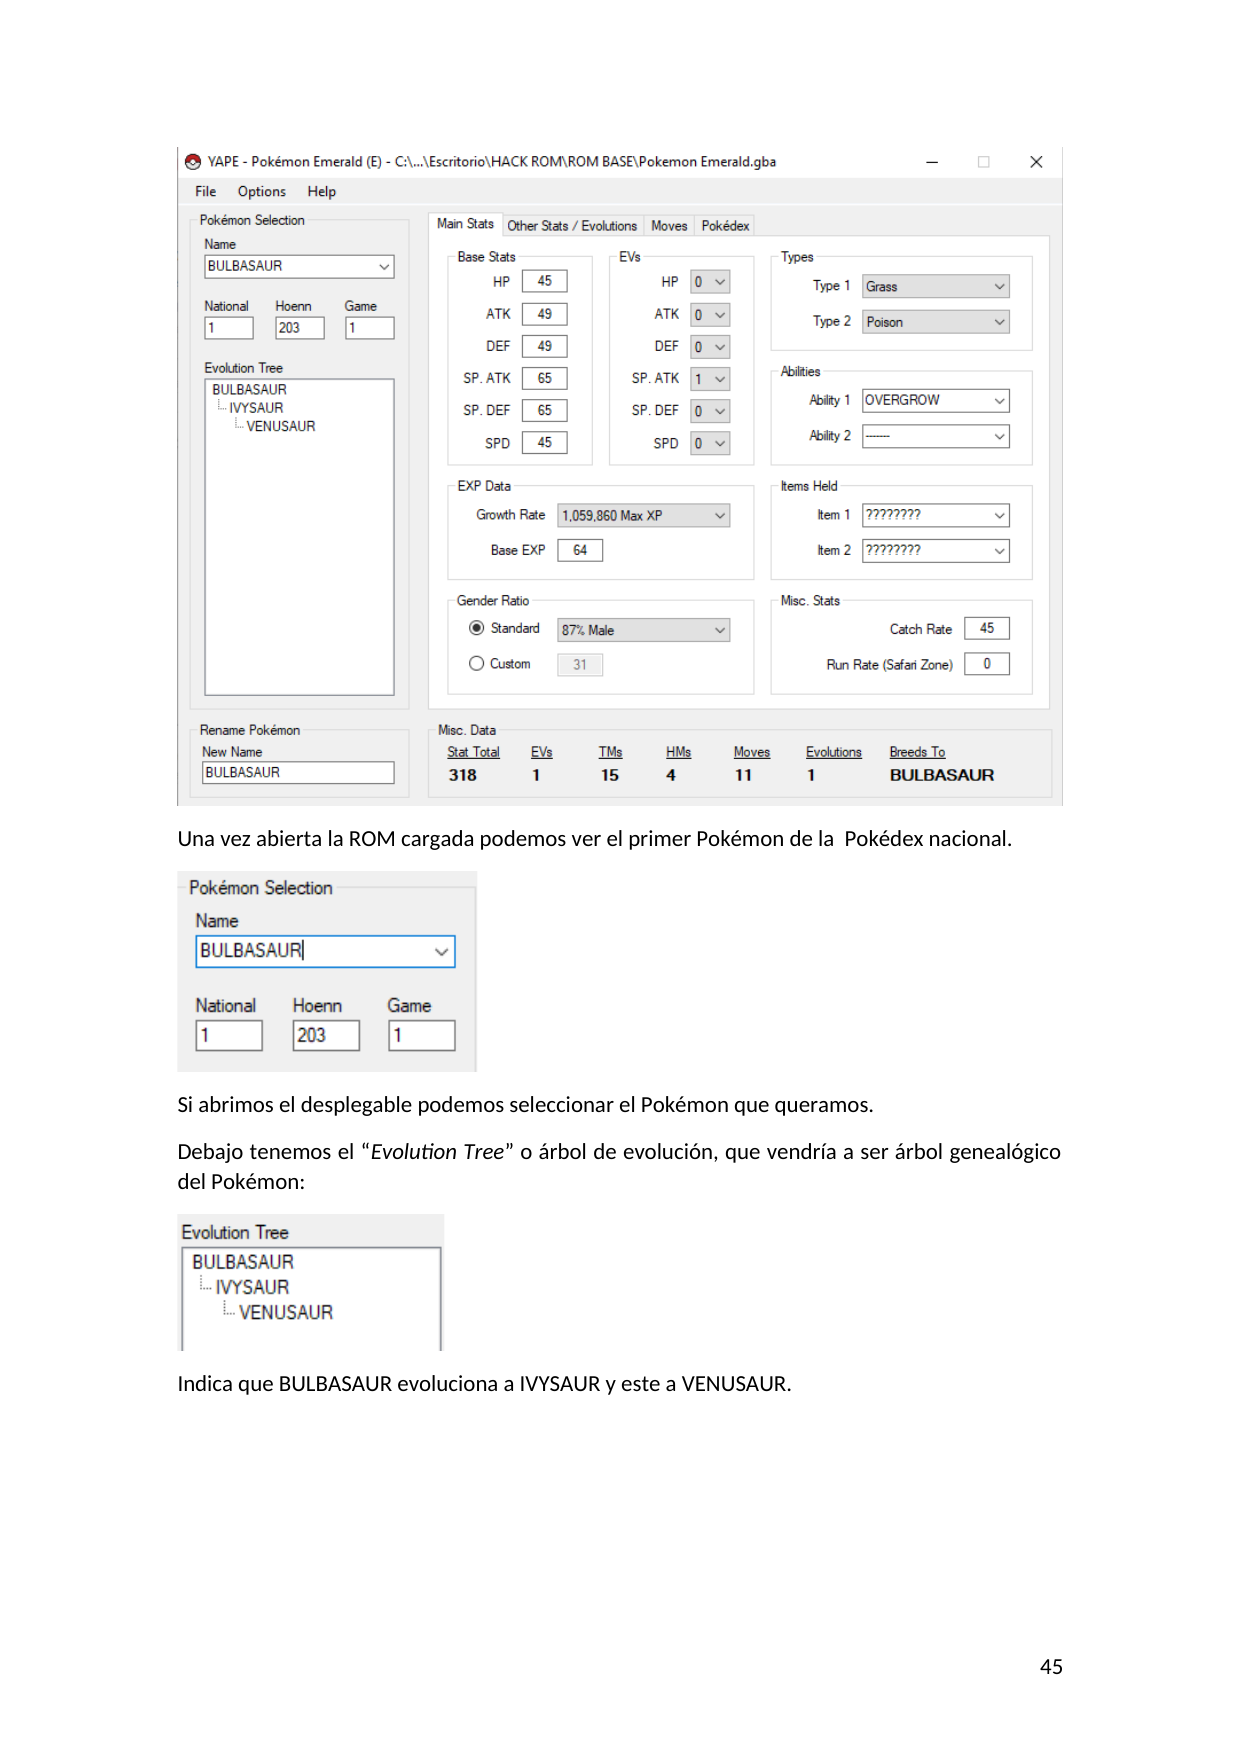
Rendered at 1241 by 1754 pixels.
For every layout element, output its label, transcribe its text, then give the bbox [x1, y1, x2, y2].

text Indica que BULBASAUR evoluciona a IVYSAUR y este a VENUSAUR. [177, 1369, 1063, 1397]
picture [177, 1214, 445, 1351]
picture [177, 147, 1063, 806]
text Si abrimos el desplegable podemos seleccionar el Pokémon que queramos. [177, 1090, 1063, 1118]
text Una vez abierta la ROM cargada podemos ver el primer Pokémon de la Pokédex nacional. [177, 824, 1063, 853]
text Debajo tenemos el “Evolution Tree” o árbol de evolución, que vendría a ser árbol genealógico del Pokémon: [177, 1137, 1063, 1195]
picture [177, 871, 478, 1072]
